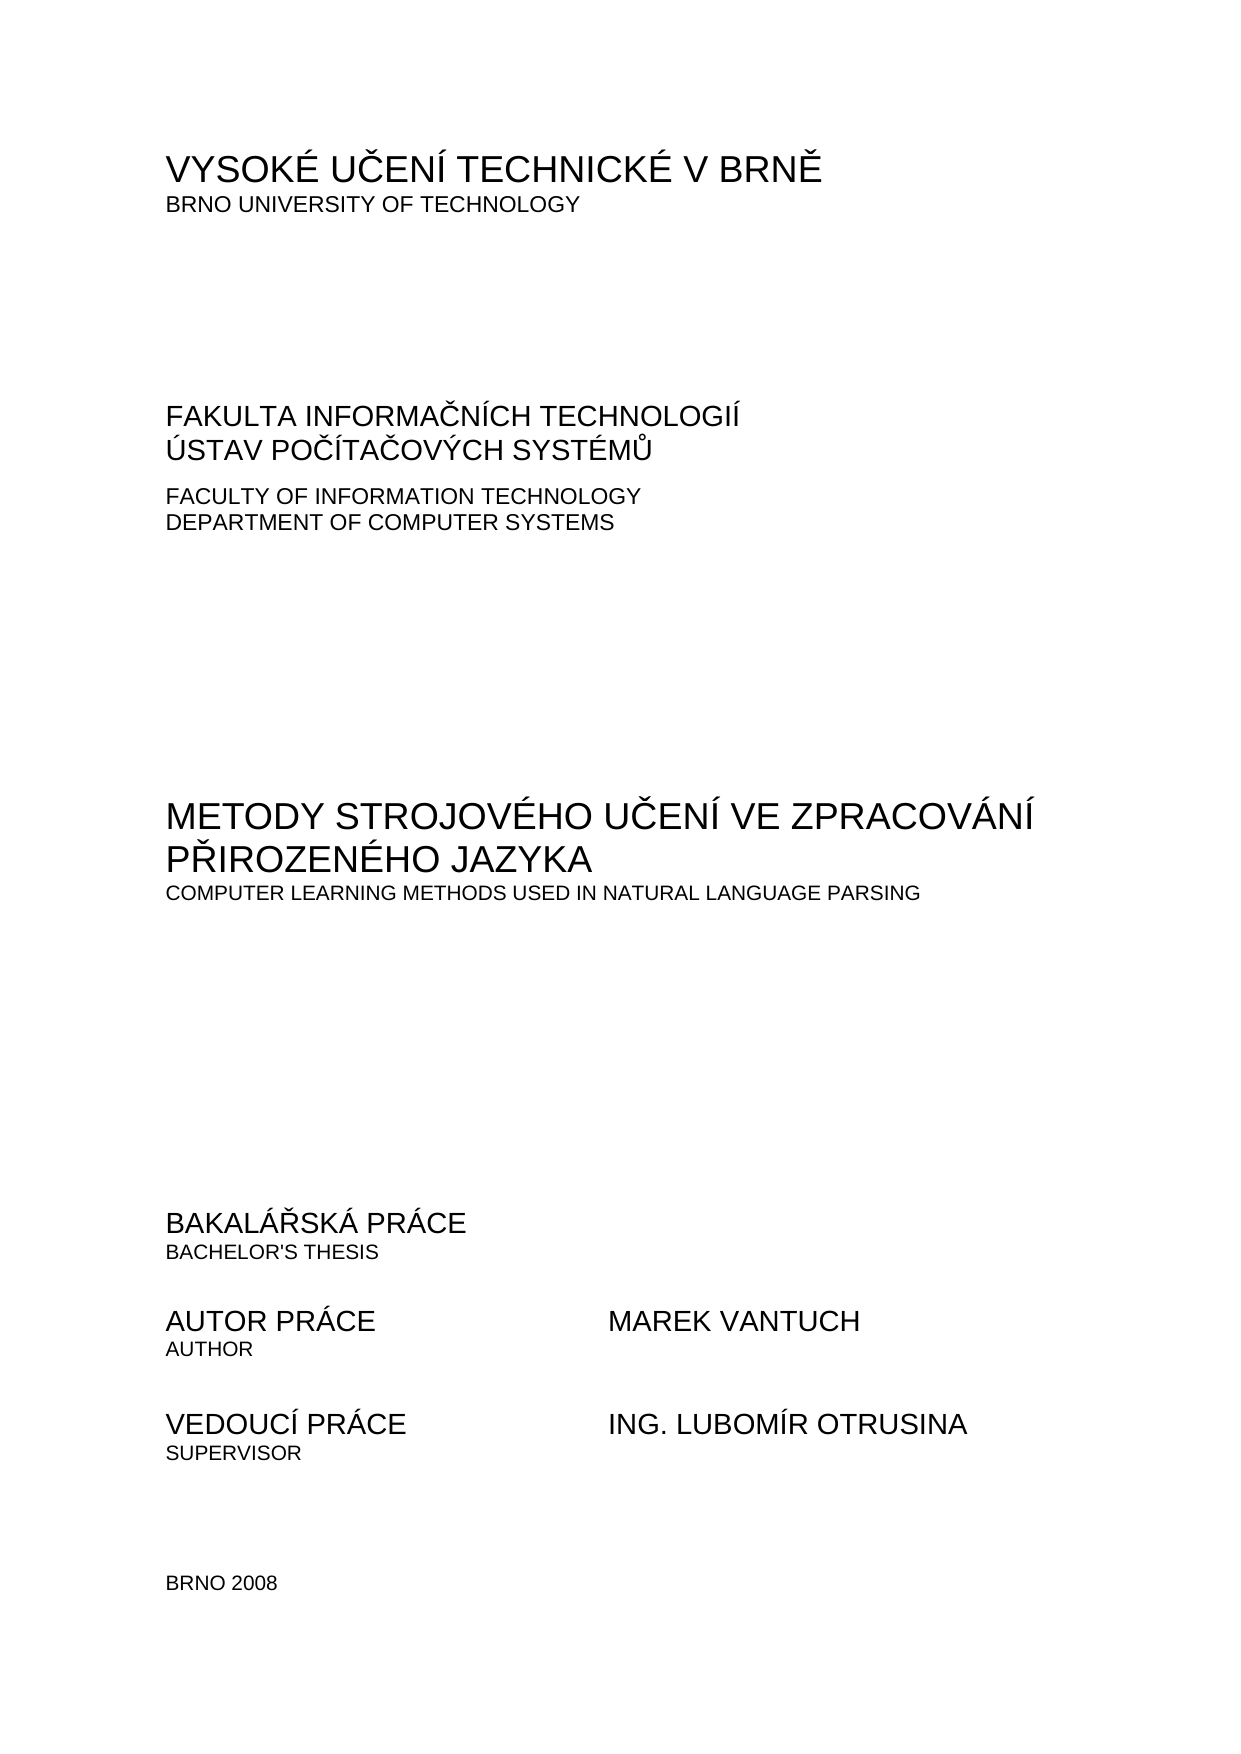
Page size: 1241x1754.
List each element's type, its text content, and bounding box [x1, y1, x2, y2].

text BRNO UNIVERSITY OF TECHNOLOGY [165, 191, 1104, 217]
text VEDOUCÍ PRÁCE ING. LUBOMÍR OTRUSINA [165, 1407, 1104, 1440]
text Metody strojového učení ve zpracování přirozeného jazyka [165, 794, 1104, 881]
text SUPERVISOR [165, 1440, 1104, 1464]
text BRNO 2008 [165, 1571, 1104, 1595]
subtitle BACHELOR's thesis [165, 1240, 1104, 1264]
text FAKULTA INFORMAČNÍCH TECHNOLOGIÍ [165, 399, 1104, 433]
text AUTHOR [165, 1337, 1104, 1361]
text Computer learning methods used in natural language parsing [165, 881, 1104, 905]
text BAKALÁŘSKÁ PRÁCE [165, 1207, 1104, 1240]
text VYSOKÉ UČENÍ TECHNICKÉ V BRNĚ [165, 148, 1104, 191]
text ÚSTAV POČÍTAČOVÝCH SYSTÉMŮ [165, 433, 1104, 466]
text AUTOR PRÁCE MAREK VANTUCH [165, 1303, 1104, 1337]
text DEPARTMENT OF COMPUTER SYSTEMS [165, 509, 1104, 536]
text FACULTY OF INFORMATION TECHNOLOGY [165, 483, 1104, 509]
